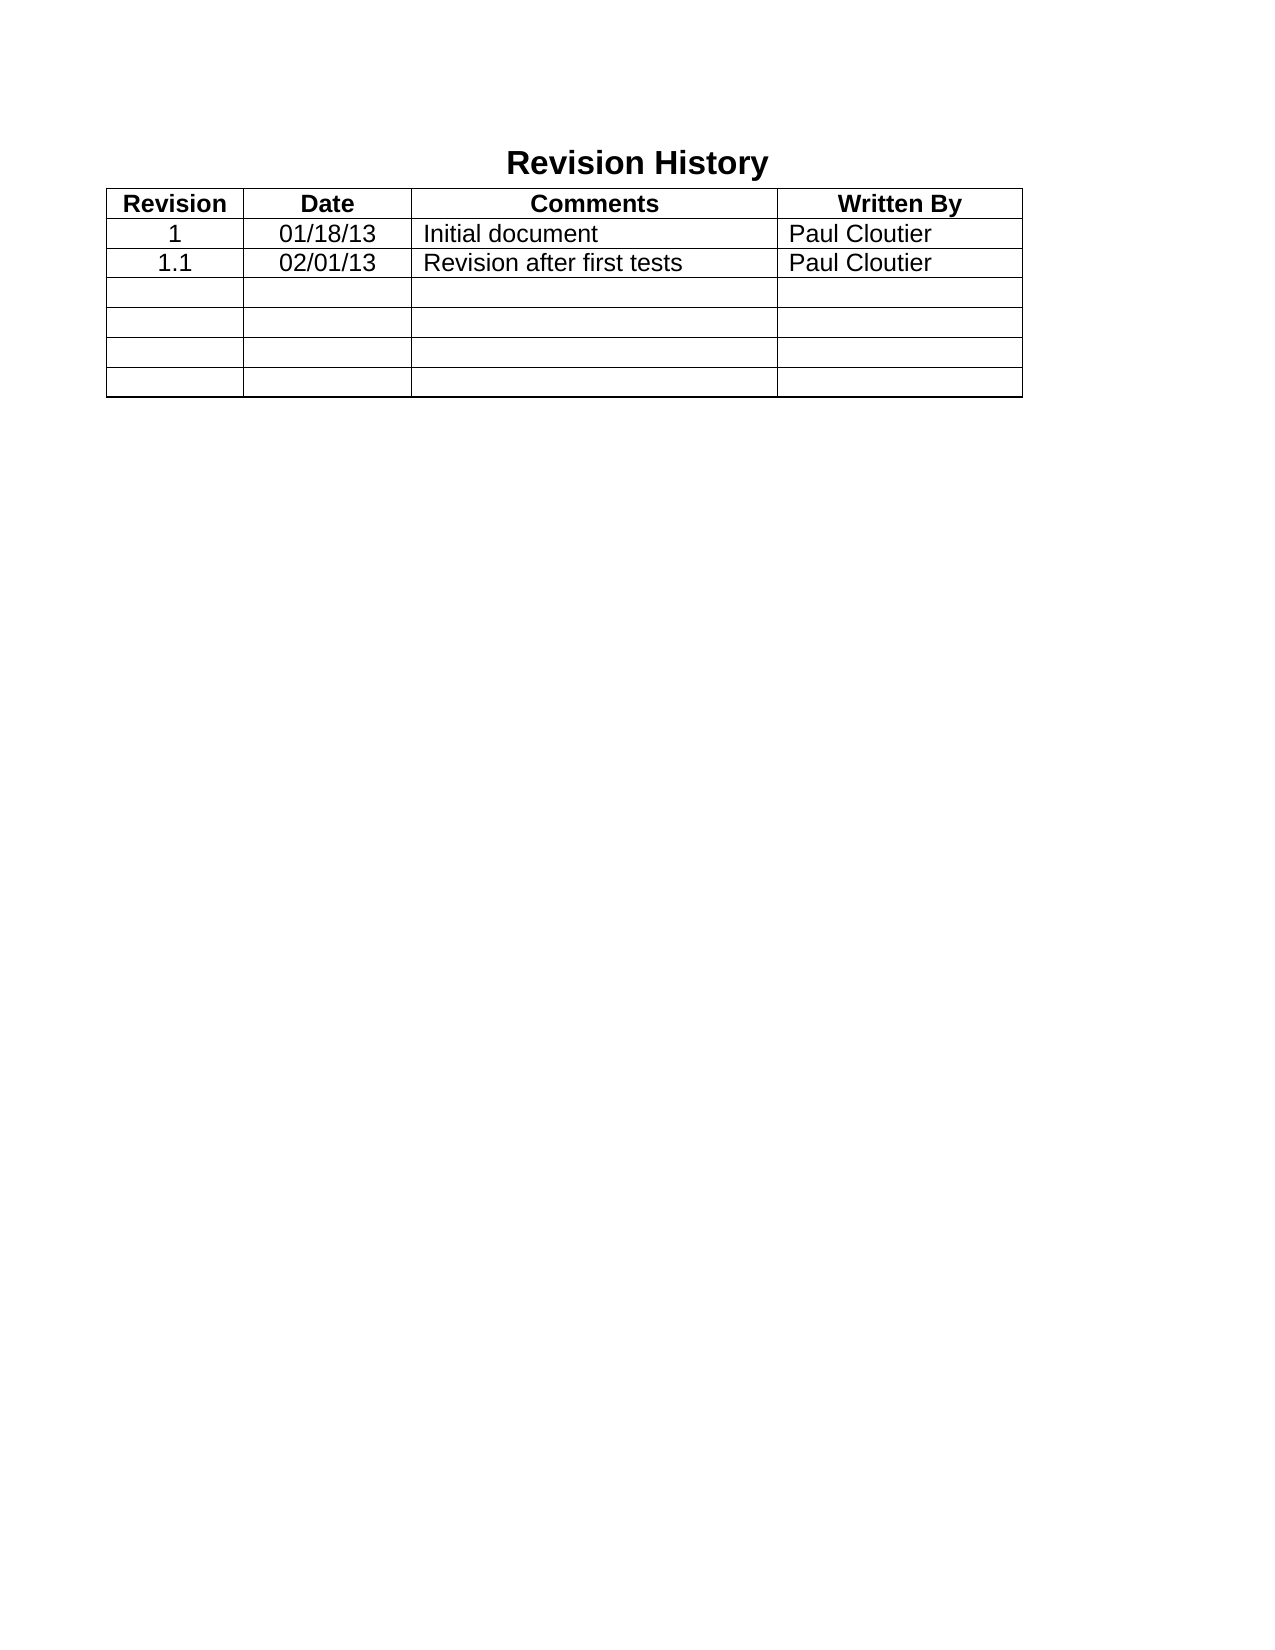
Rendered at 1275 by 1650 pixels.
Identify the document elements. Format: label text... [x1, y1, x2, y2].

table_cell 1 [107, 219, 243, 247]
title Revision History [118, 143, 1157, 182]
table_cell [412, 338, 777, 367]
table_header Revision [107, 189, 243, 218]
table_header Written By [778, 189, 1022, 218]
table_cell [778, 368, 1022, 396]
table_header Comments [412, 189, 777, 218]
table_cell [107, 368, 243, 396]
table_cell [244, 308, 411, 337]
table_cell [244, 338, 411, 367]
table_cell [412, 278, 777, 307]
table_cell [778, 338, 1022, 367]
table_cell [244, 278, 411, 307]
table_cell Initial document [412, 219, 777, 247]
table_cell 02/01/13 [244, 249, 411, 277]
table_cell Paul Cloutier [778, 219, 1022, 247]
table_cell [412, 368, 777, 396]
table_cell [778, 278, 1022, 307]
table_cell [107, 308, 243, 337]
table_cell [107, 338, 243, 367]
table_cell 01/18/13 [244, 219, 411, 247]
table_cell [412, 308, 777, 337]
table_cell [244, 368, 411, 396]
table_cell Revision after first tests [412, 249, 777, 277]
table_cell [778, 308, 1022, 337]
table_cell [107, 278, 243, 307]
table_cell Paul Cloutier [778, 249, 1022, 277]
table_header Date [244, 189, 411, 218]
table_cell 1.1 [107, 249, 243, 277]
